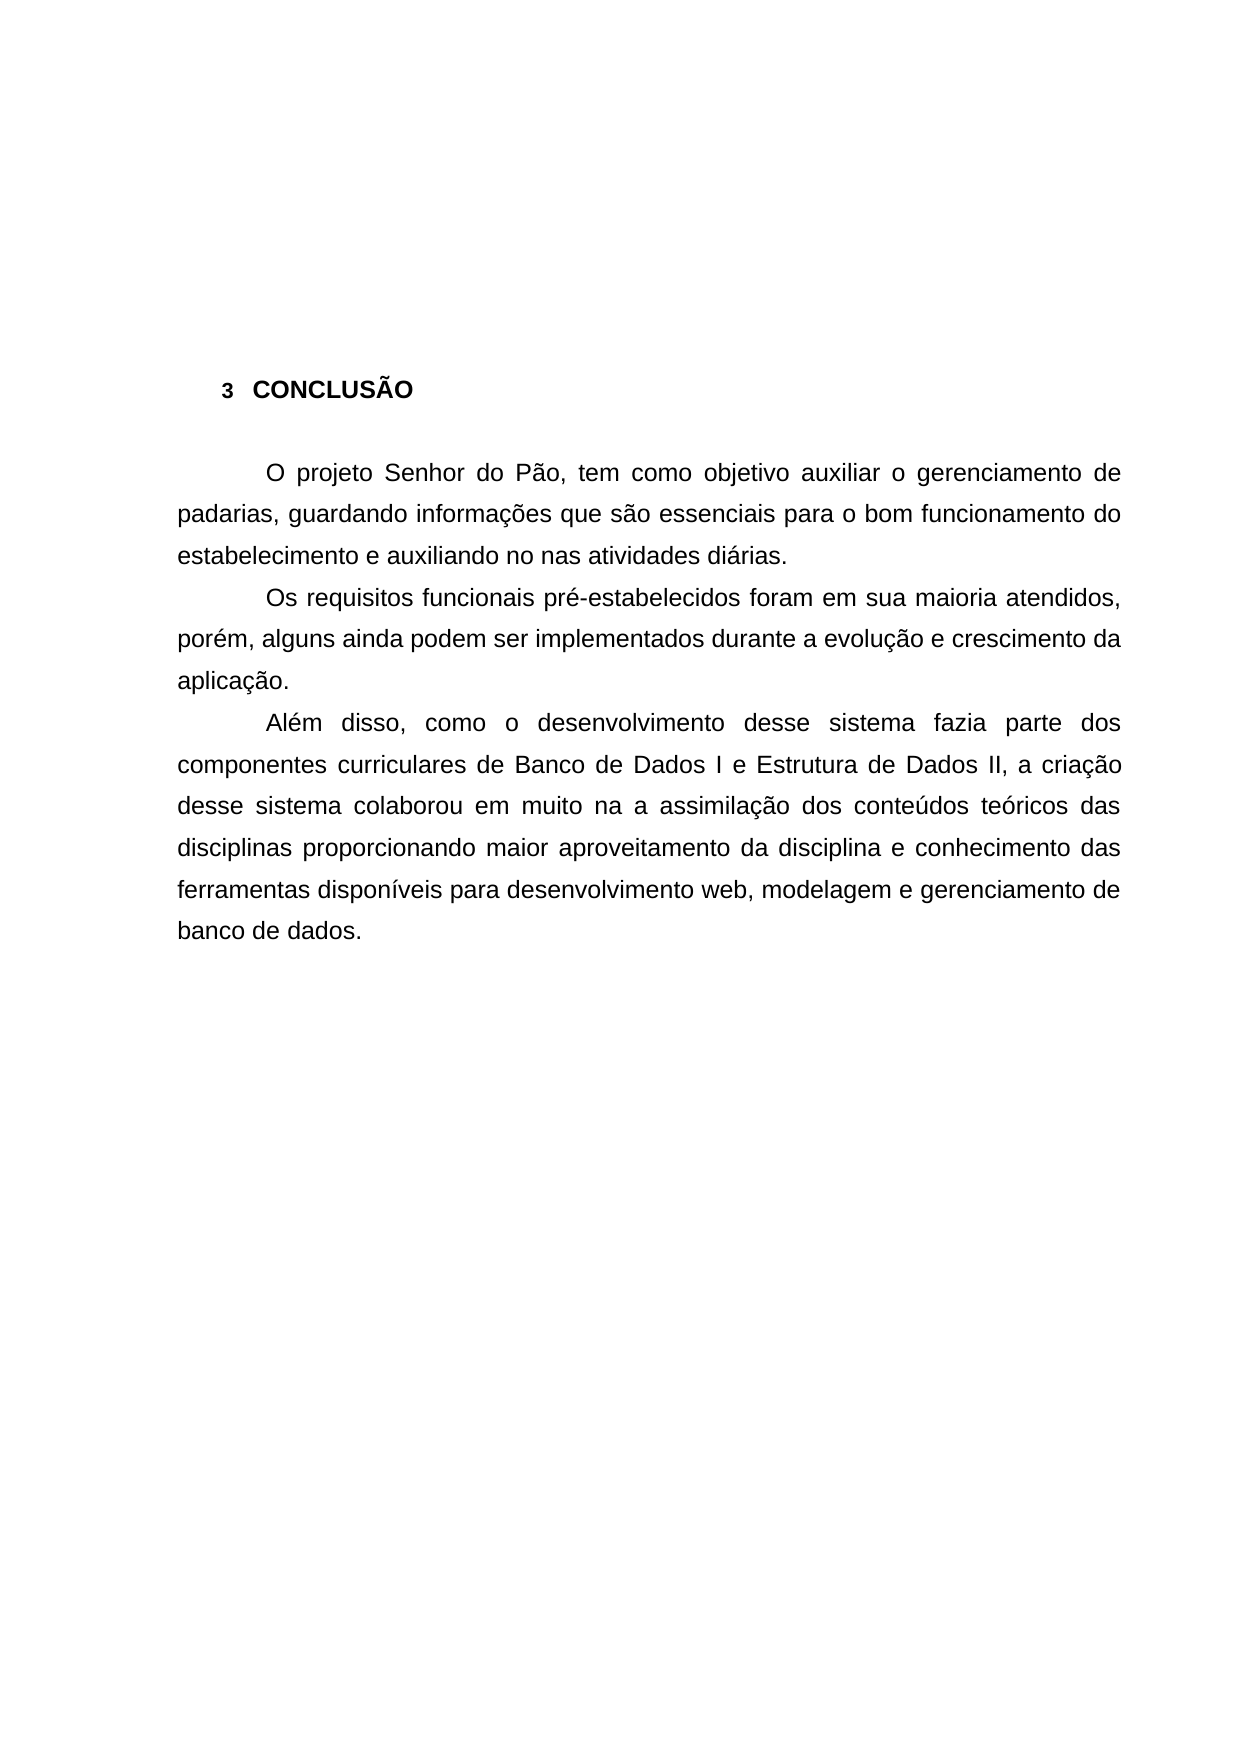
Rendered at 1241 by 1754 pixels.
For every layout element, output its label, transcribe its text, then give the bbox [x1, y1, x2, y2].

text O projeto Senhor do Pão, tem como objetivo auxiliar o gerenciamento de padarias, guardando informações que são essenciais para o bom funcionamento do estabelecimento e auxiliando no nas atividades diárias. [177, 458, 1123, 570]
text Além disso, como o desenvolvimento desse sistema fazia parte dos componentes curriculares de Banco de Dados I e Estrutura de Dados II, a criação desse sistema colaborou em muito na a assimilação dos conteúdos teóricos das disciplinas proporcionando maior aproveitamento da disciplina e conhecimento das ferramentas disponíveis para desenvolvimento web, modelagem e gerenciamento de banco de dados. [177, 708, 1122, 945]
subtitle CONCLUSÃO [221, 374, 1136, 403]
text Os requisitos funcionais pré-estabelecidos foram em sua maioria atendidos, porém, alguns ainda podem ser implementados durante a evolução e crescimento da aplicação. [177, 583, 1122, 695]
